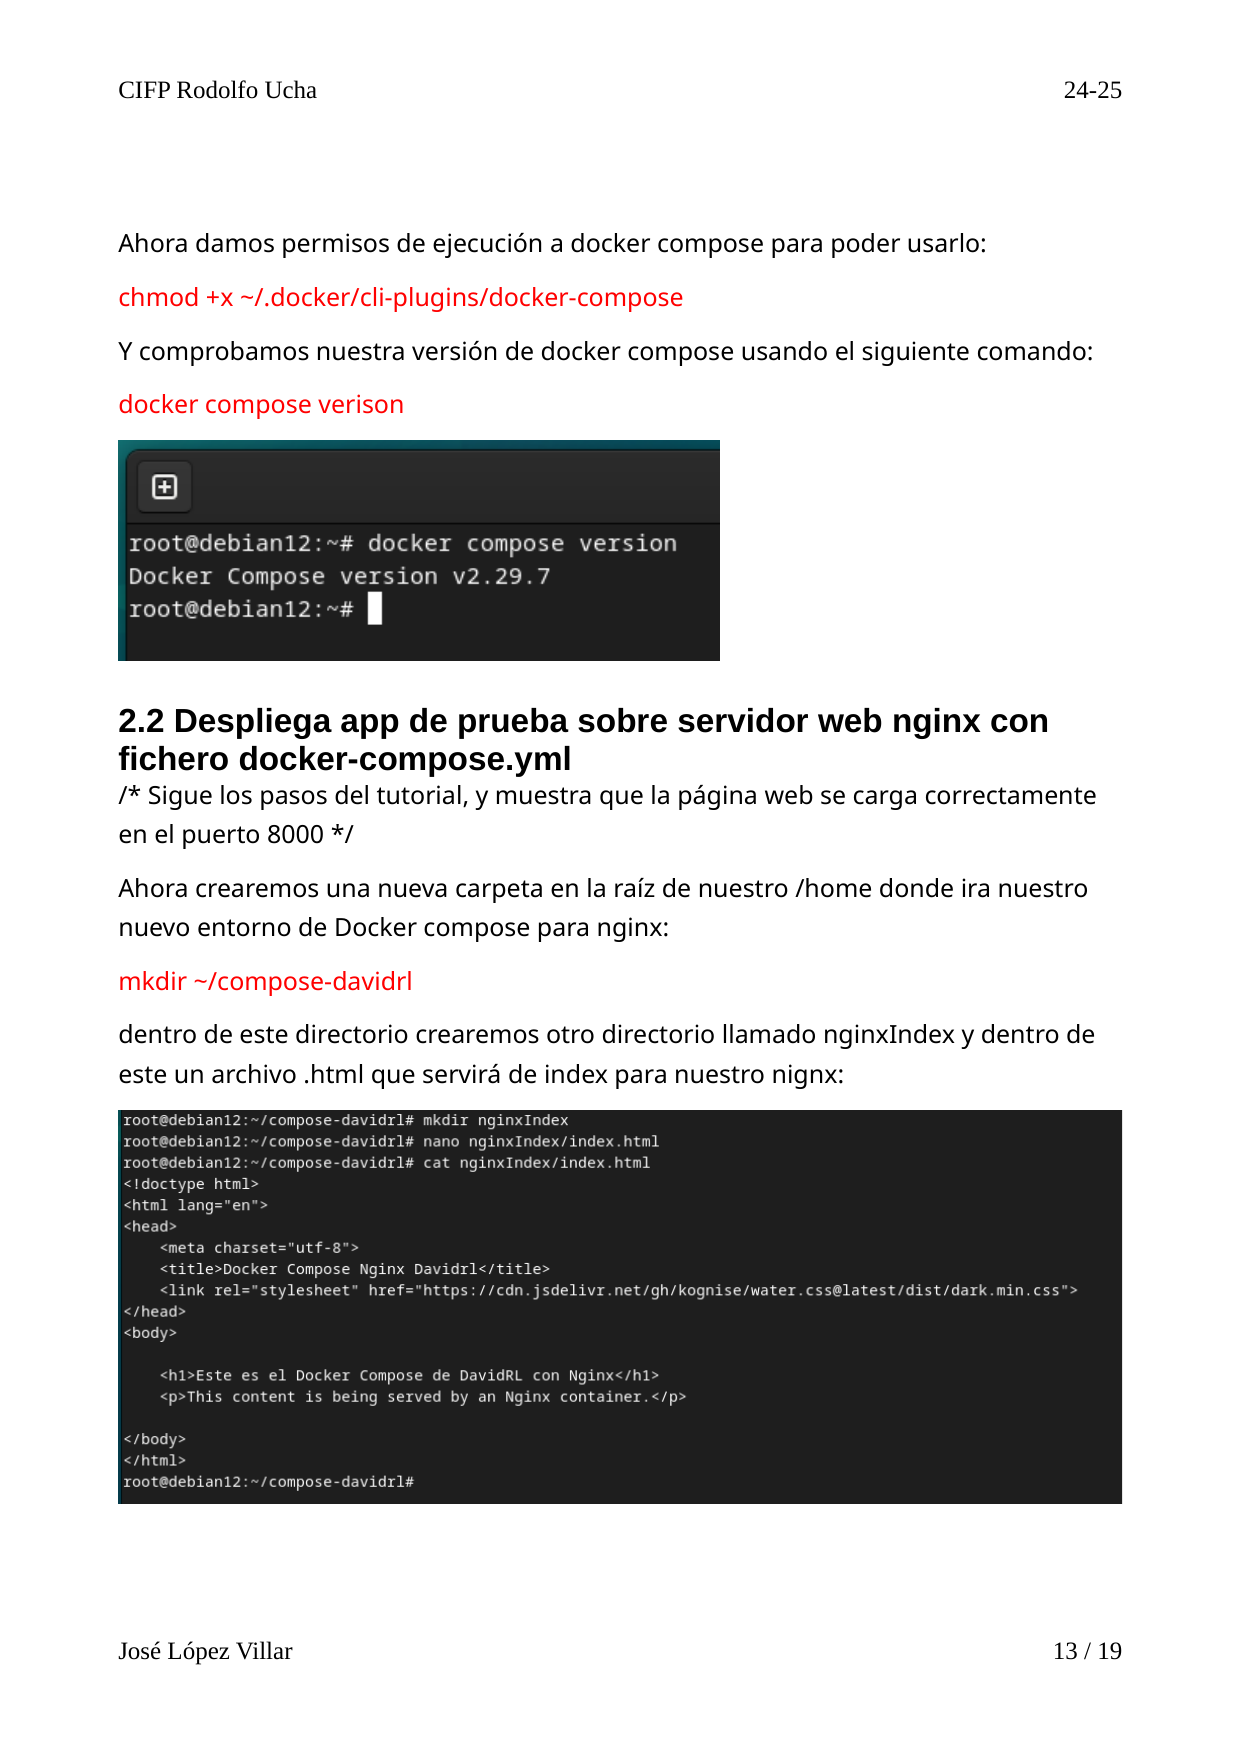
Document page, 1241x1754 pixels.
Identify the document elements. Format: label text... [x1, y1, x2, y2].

text docker compose verison [118, 387, 1122, 421]
subtitle 2.2 Despliega app de prueba sobre servidor web nginx con fichero docker-compose.yml [118, 701, 1122, 777]
text /* Sigue los pasos del tutorial, y muestra que la página web se carga correctamente en el puerto 8000 */ [118, 777, 1122, 851]
text chmod +x ~/.docker/cli-plugins/docker-compose [118, 279, 1122, 313]
text Ahora damos permisos de ejecución a docker compose para poder usarlo: [118, 226, 1122, 260]
text Ahora crearemos una nueva carpeta en la raíz de nuestro /home donde ira nuestro nuevo entorno de Docker compose para nginx: [118, 870, 1122, 944]
text Y comprobamos nuestra versión de docker compose usando el siguiente comando: [118, 333, 1122, 367]
text dentro de este directorio crearemos otro directorio llamado nginxIndex y dentro de este un archivo .html que servirá de index para nuestro nignx: [118, 1017, 1122, 1090]
text mkdir ~/compose-davidrl [118, 963, 1122, 997]
